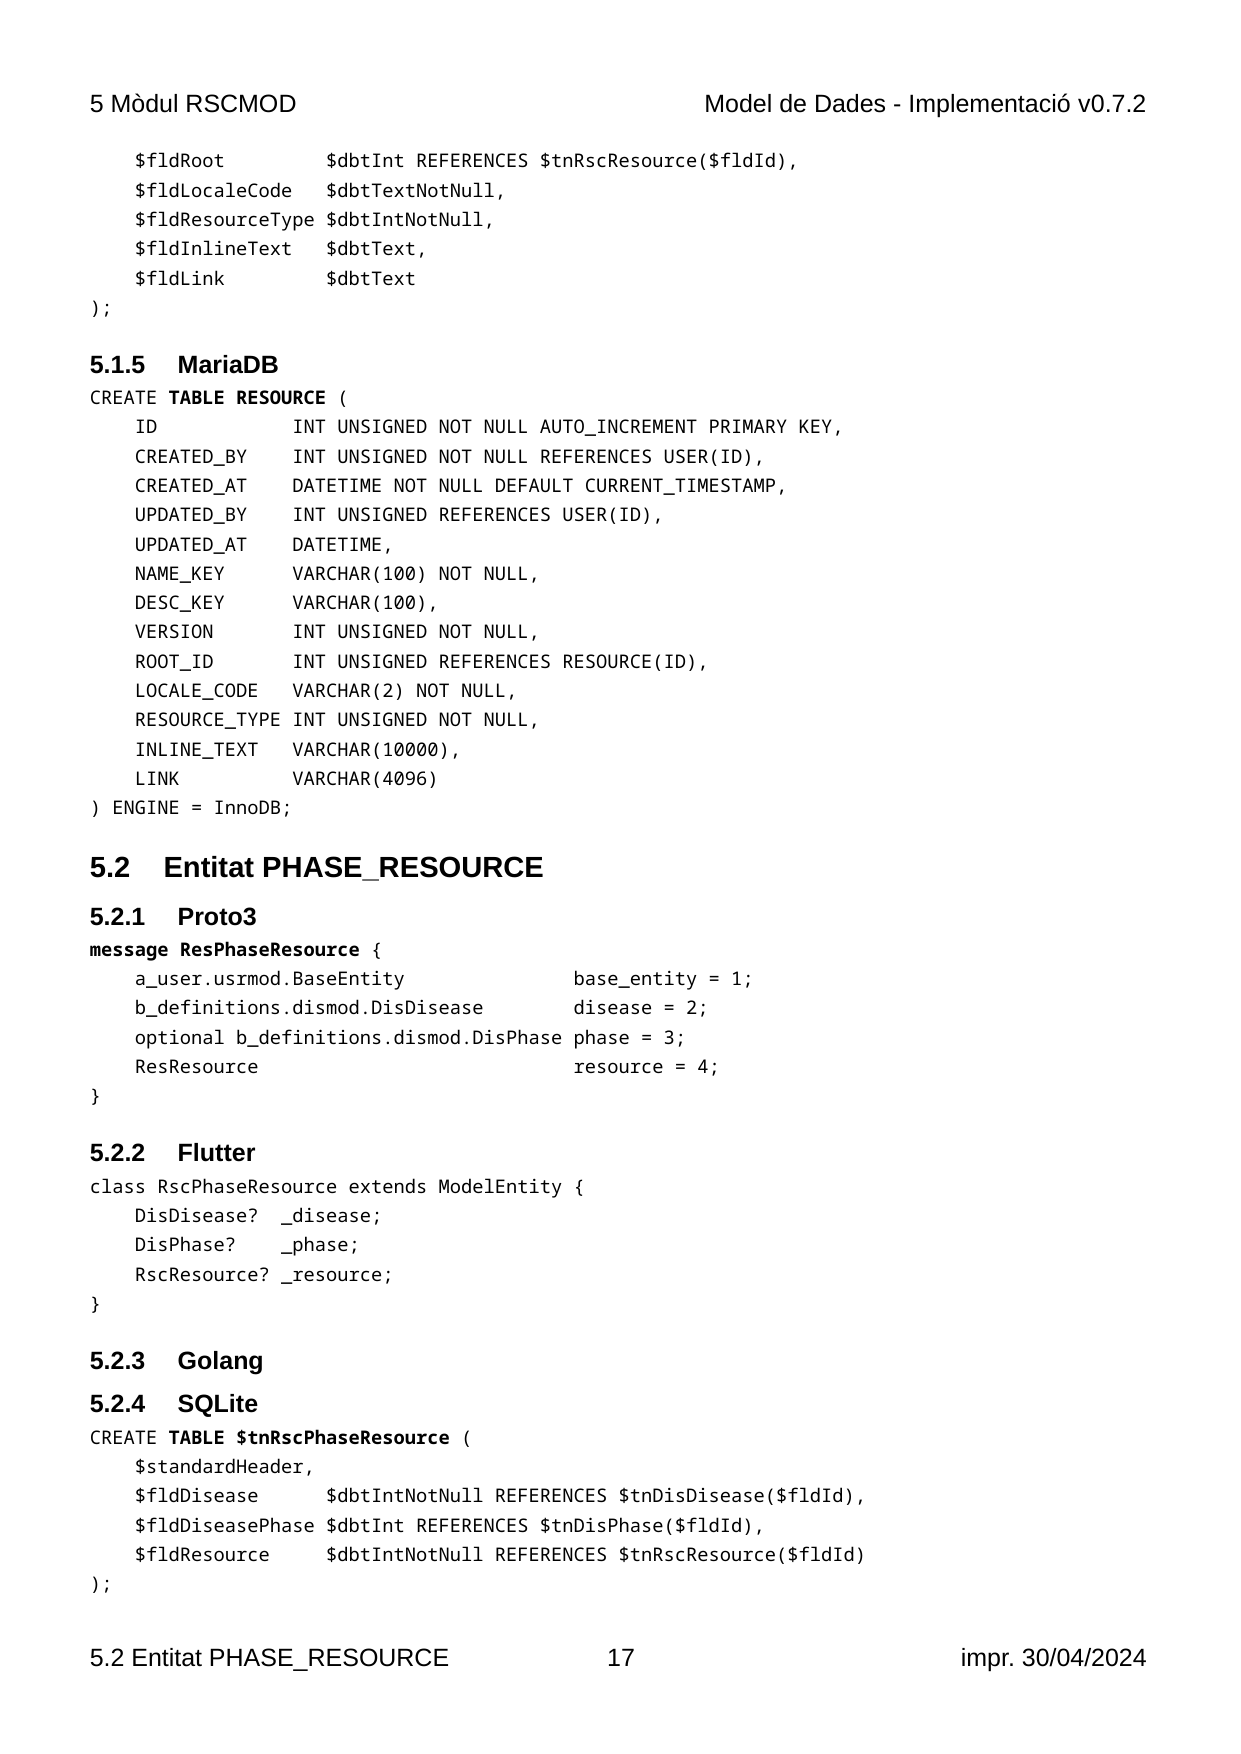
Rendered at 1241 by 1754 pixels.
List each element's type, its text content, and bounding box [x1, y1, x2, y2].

text CREATED_BY INT UNSIGNED NOT NULL REFERENCES USER(ID), [89, 443, 1146, 469]
text RESOURCE_TYPE INT UNSIGNED NOT NULL, [89, 707, 1146, 732]
subtitle Flutter [89, 1138, 1146, 1167]
text ); [89, 294, 1146, 319]
text $fldLocaleCode $dbtTextNotNull, [89, 177, 1146, 202]
text ResResource resource = 4; [89, 1053, 1146, 1079]
text message ResPhaseResource { [89, 936, 1146, 962]
text INLINE_TEXT VARCHAR(10000), [89, 736, 1146, 761]
text VERSION INT UNSIGNED NOT NULL, [89, 619, 1146, 644]
text $standardHeader, [89, 1453, 1146, 1479]
text UPDATED_BY INT UNSIGNED REFERENCES USER(ID), [89, 502, 1146, 527]
subtitle SQLite [89, 1389, 1146, 1418]
text $fldRoot $dbtInt REFERENCES $tnRscResource($fldId), [89, 148, 1146, 173]
text LOCALE_CODE VARCHAR(2) NOT NULL, [89, 677, 1146, 703]
text RscResource? _resource; [89, 1261, 1146, 1286]
subtitle MariaDB [89, 350, 1146, 379]
text b_definitions.dismod.DisDisease disease = 2; [89, 995, 1146, 1020]
text LINK VARCHAR(4096) [89, 765, 1146, 791]
text ID INT UNSIGNED NOT NULL AUTO_INCREMENT PRIMARY KEY, [89, 414, 1146, 439]
text } [89, 1290, 1146, 1316]
text ) ENGINE = InnoDB; [89, 794, 1146, 820]
text a_user.usrmod.BaseEntity base_entity = 1; [89, 965, 1146, 991]
text $fldResourceType $dbtIntNotNull, [89, 206, 1146, 232]
text DisPhase? _phase; [89, 1232, 1146, 1257]
text $fldResource $dbtIntNotNull REFERENCES $tnRscResource($fldId) [89, 1541, 1146, 1567]
subtitle Proto3 [89, 901, 1146, 930]
text $fldDisease $dbtIntNotNull REFERENCES $tnDisDisease($fldId), [89, 1483, 1146, 1508]
text CREATE TABLE RESOURCE ( [89, 384, 1146, 410]
text class RscPhaseResource extends ModelEntity { [89, 1173, 1146, 1198]
text DESC_KEY VARCHAR(100), [89, 589, 1146, 615]
text $fldDiseasePhase $dbtInt REFERENCES $tnDisPhase($fldId), [89, 1512, 1146, 1537]
subtitle Golang [89, 1346, 1146, 1375]
text UPDATED_AT DATETIME, [89, 531, 1146, 556]
text $fldLink $dbtText [89, 265, 1146, 290]
text CREATE TABLE $tnRscPhaseResource ( [89, 1424, 1146, 1450]
text DisDisease? _disease; [89, 1202, 1146, 1228]
text CREATED_AT DATETIME NOT NULL DEFAULT CURRENT_TIMESTAMP, [89, 472, 1146, 498]
text $fldInlineText $dbtText, [89, 236, 1146, 261]
text NAME_KEY VARCHAR(100) NOT NULL, [89, 560, 1146, 586]
subtitle Entitat PHASE_RESOURCE [89, 850, 1146, 884]
text optional b_definitions.dismod.DisPhase phase = 3; [89, 1024, 1146, 1049]
text } [89, 1082, 1146, 1108]
text ROOT_ID INT UNSIGNED REFERENCES RESOURCE(ID), [89, 648, 1146, 673]
text ); [89, 1571, 1146, 1596]
